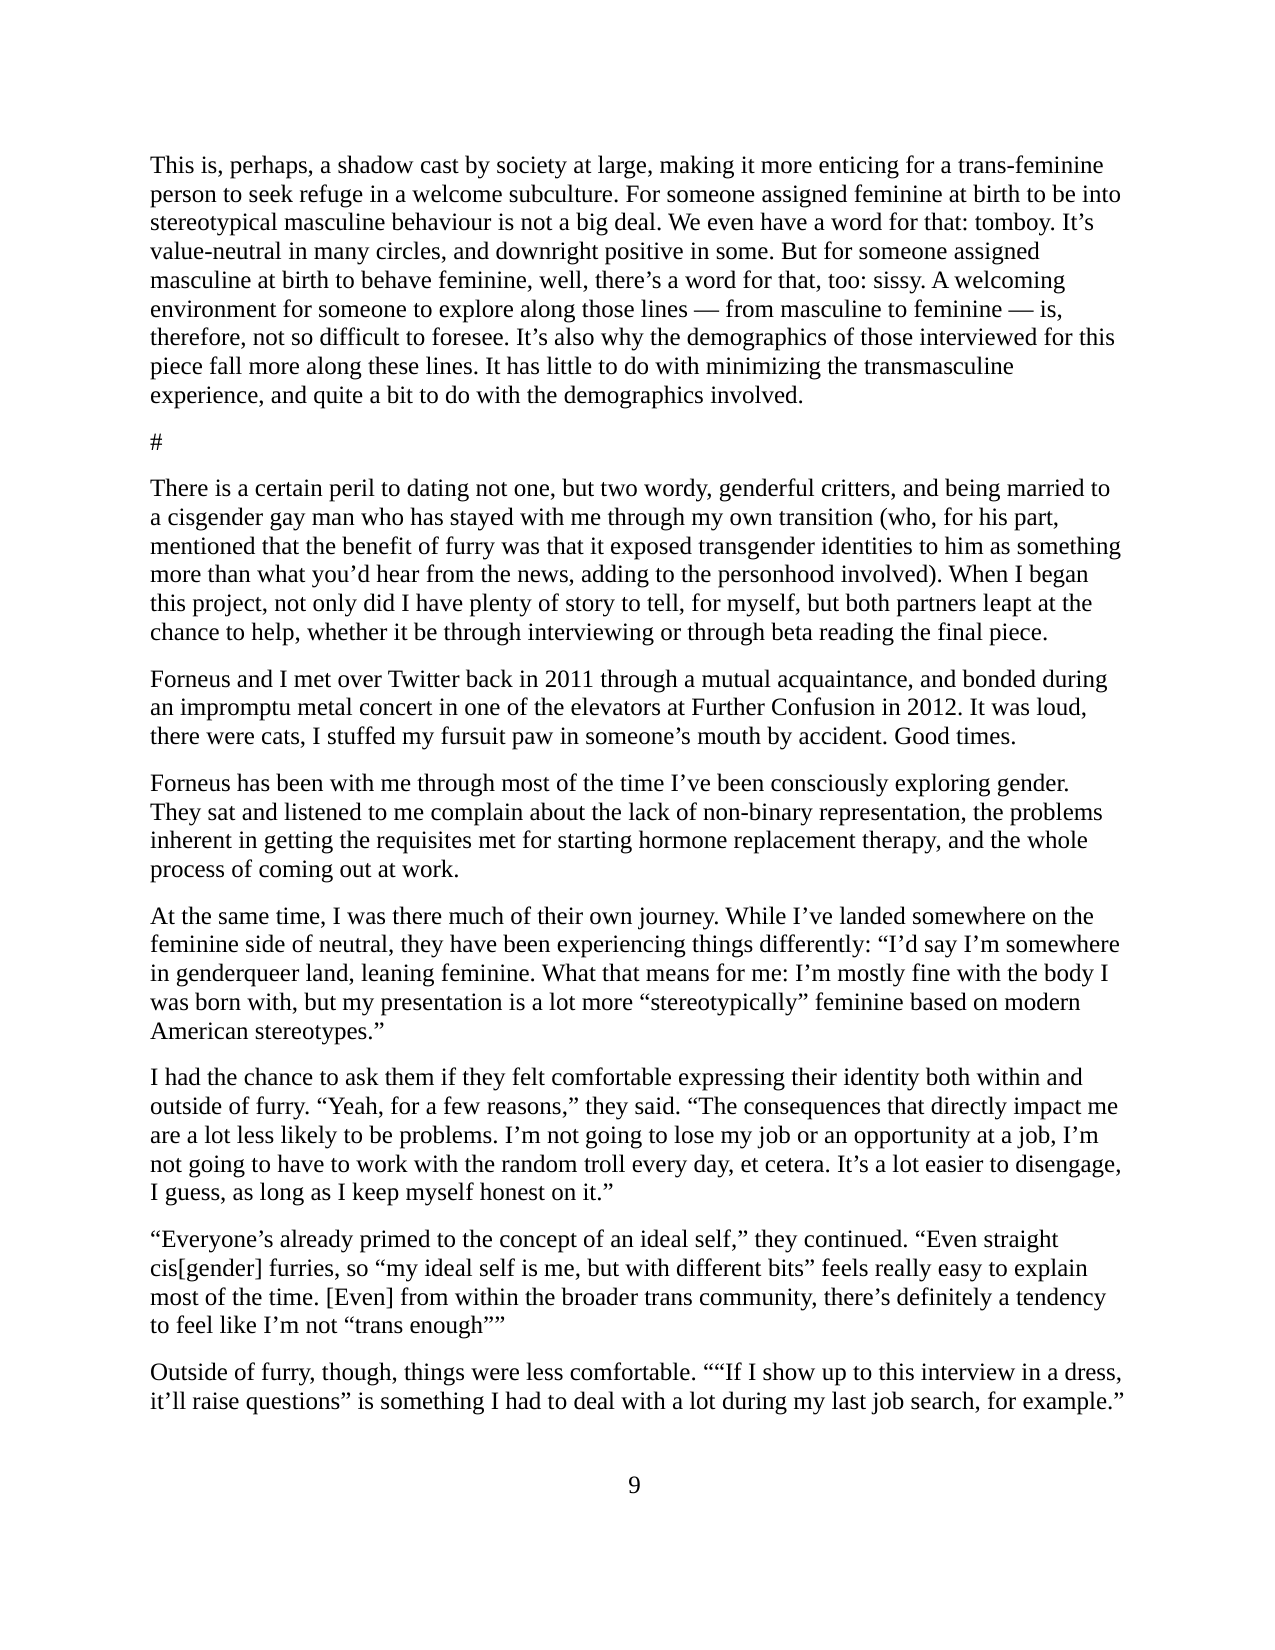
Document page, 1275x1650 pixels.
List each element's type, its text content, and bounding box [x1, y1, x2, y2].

text # [150, 427, 1125, 455]
text Forneus and I met over Twitter back in 2011 through a mutual acquaintance, and bonded during an impromptu metal concert in one of the elevators at Further Confusion in 2012. It was loud, there were cats, I stuffed my fursuit paw in someone’s mouth by accident. Good times. [150, 664, 1125, 750]
text Outside of furry, though, things were less comfortable. ““If I show up to this interview in a dress, it’ll raise questions” is something I had to deal with a lot during my last job search, for example.” [150, 1357, 1125, 1414]
text At the same time, I was there much of their own journey. While I’ve landed somewhere on the feminine side of neutral, they have been experiencing things differently: “I’d say I’m somewhere in genderqueer land, leaning feminine. What that means for me: I’m mostly fine with the body I was born with, but my presentation is a lot more “stereotypically” feminine based on modern American stereotypes.” [150, 901, 1125, 1044]
text I had the chance to ask them if they felt comfortable expressing their identity both within and outside of furry. “Yeah, for a few reasons,” they said. “The consequences that directly impact me are a lot less likely to be problems. I’m not going to lose my job or an opportunity at a job, I’m not going to have to work with the random troll every day, et cetera. It’s a lot easier to disengage, I guess, as long as I keep myself honest on it.” [150, 1062, 1125, 1206]
text “Everyone’s already primed to the concept of an ideal self,” they continued. “Even straight cis[gender] furries, so “my ideal self is me, but with different bits” feels really easy to explain most of the time. [Even] from within the broader trans community, there’s definitely a tendency to feel like I’m not “trans enough”” [150, 1224, 1125, 1339]
text There is a certain peril to dating not one, but two wordy, genderful critters, and being married to a cisgender gay man who has stayed with me through my own transition (who, for his part, mentioned that the benefit of furry was that it exposed transgender identities to him as something more than what you’d hear from the news, adding to the personhood involved). When I began this project, not only did I have plenty of story to tell, for myself, but both partners leapt at the chance to help, whether it be through interviewing or through beta reading the final piece. [150, 473, 1125, 646]
text This is, perhaps, a shadow cast by society at large, making it more enticing for a trans-feminine person to seek refuge in a welcome subculture. For someone assigned feminine at birth to be into stereotypical masculine behaviour is not a big deal. We even have a word for that: tomboy. It’s value-neutral in many circles, and downright positive in some. But for someone assigned masculine at birth to behave feminine, well, there’s a word for that, too: sissy. A welcoming environment for someone to explore along those lines — from masculine to feminine — is, therefore, not so difficult to foresee. It’s also why the demographics of those interviewed for this piece fall more along these lines. It has little to do with minimizing the transmasculine experience, and quite a bit to do with the demographics involved. [150, 150, 1125, 409]
text Forneus has been with me through most of the time I’ve been consciously exploring gender. They sat and listened to me complain about the lack of non-binary representation, the problems inherent in getting the requisites met for starting hormone replacement therapy, and the whole process of coming out at work. [150, 768, 1125, 883]
